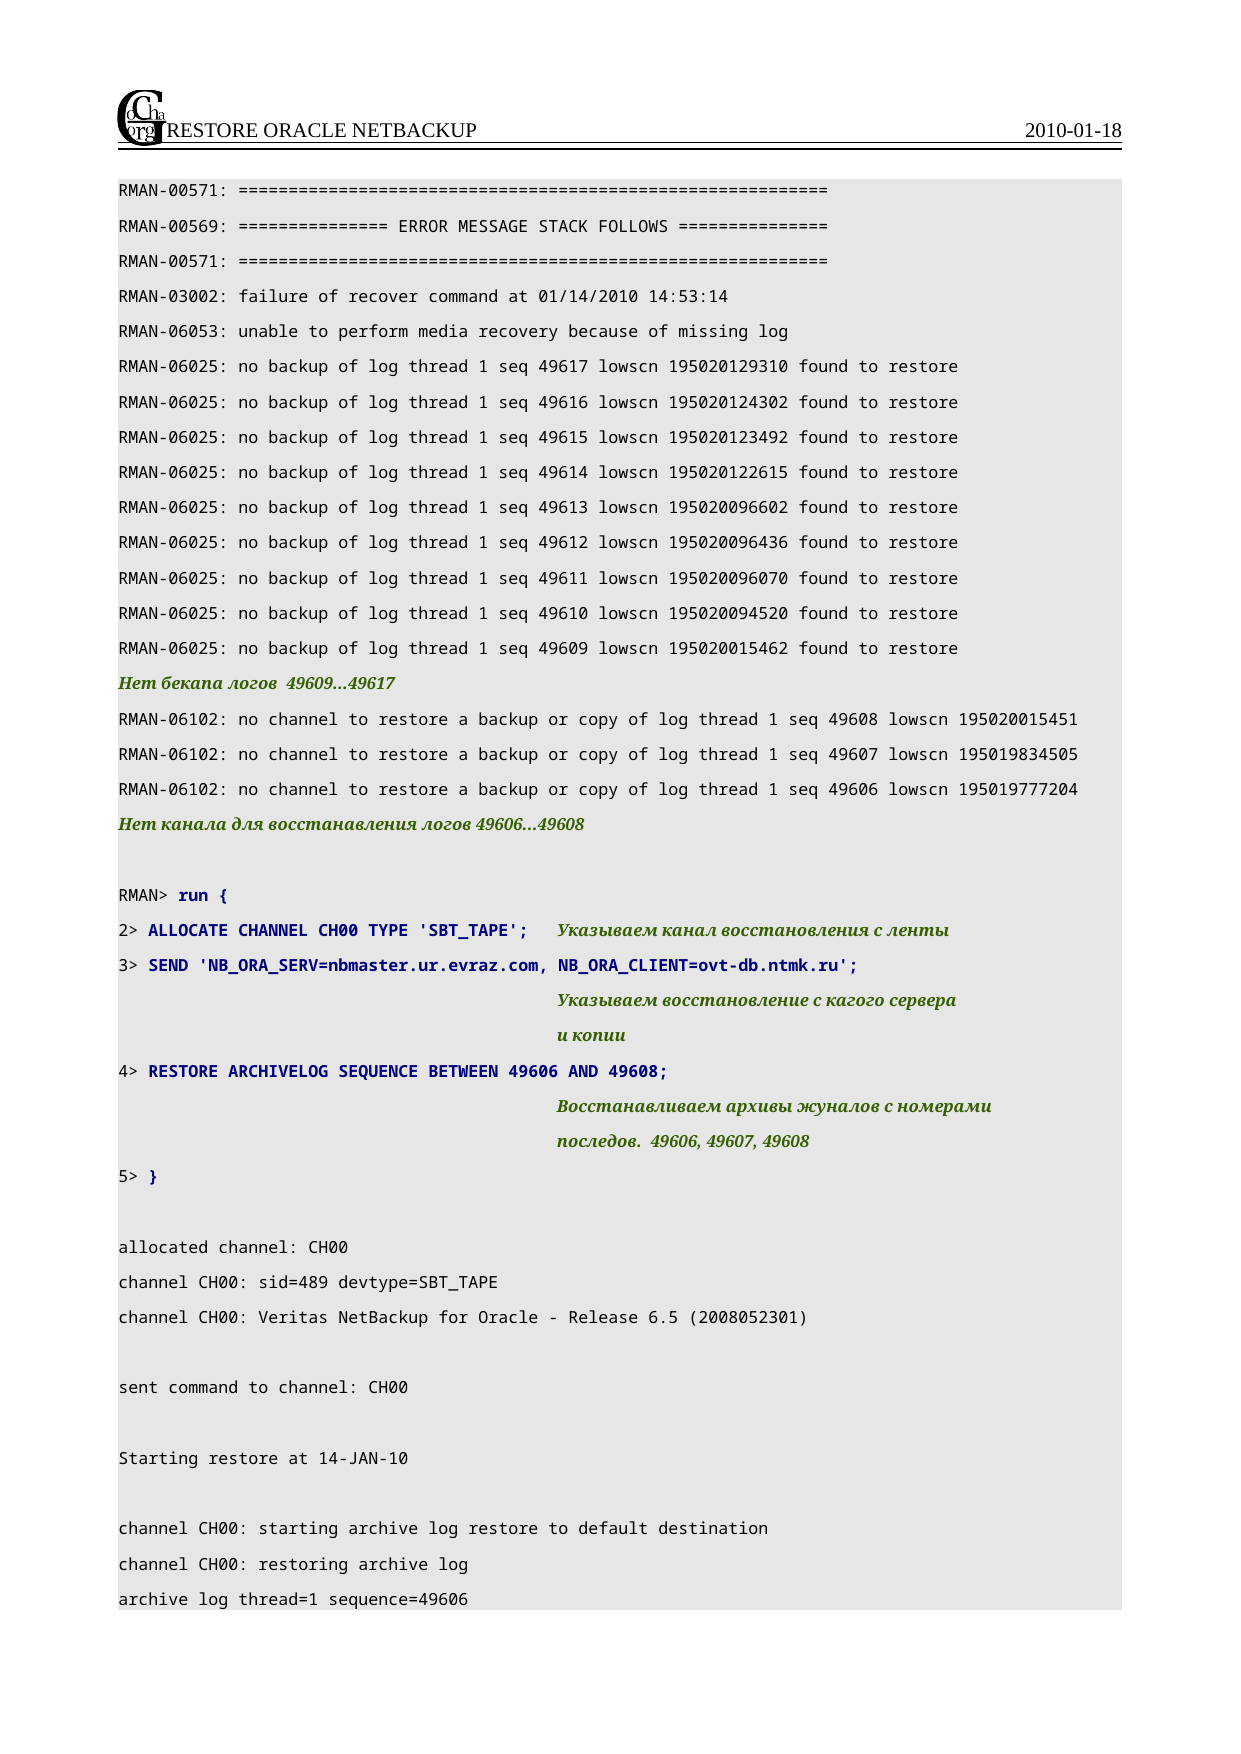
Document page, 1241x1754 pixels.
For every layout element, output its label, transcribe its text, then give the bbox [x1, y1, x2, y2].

text RMAN-06025: no backup of log thread 1 seq 49610 lowscn 195020094520 found to restore [118, 602, 1122, 624]
text RMAN-06025: no backup of log thread 1 seq 49609 lowscn 195020015462 found to restore [118, 637, 1122, 659]
picture [117, 90, 167, 146]
text RMAN-06053: unable to perform media recovery because of missing log [118, 320, 1122, 343]
text archive log thread=1 sequence=49606 [118, 1587, 1122, 1610]
text RMAN-03002: failure of recover command at 01/14/2010 14:53:14 [118, 285, 1122, 307]
text channel CH00: starting archive log restore to default destination [118, 1517, 1122, 1540]
text RMAN-06025: no backup of log thread 1 seq 49612 lowscn 195020096436 found to restore [118, 531, 1122, 554]
text channel CH00: sid=489 devtype=SBT_TAPE [118, 1271, 1122, 1293]
text channel CH00: restoring archive log [118, 1552, 1122, 1575]
text последов. 49606, 49607, 49608 [118, 1130, 1122, 1152]
text Starting restore at 14-JAN-10 [118, 1447, 1122, 1469]
text RMAN-06025: no backup of log thread 1 seq 49613 lowscn 195020096602 found to restore [118, 496, 1122, 519]
text RMAN-06025: no backup of log thread 1 seq 49611 lowscn 195020096070 found to restore [118, 566, 1122, 589]
text 5> } [118, 1165, 1122, 1188]
text 4> RESTORE ARCHIVELOG SEQUENCE BETWEEN 49606 AND 49608; [118, 1059, 1122, 1082]
text RMAN> run { [118, 883, 1122, 906]
text RMAN-00571: =========================================================== [118, 249, 1122, 272]
text RMAN-00571: =========================================================== [118, 179, 1122, 202]
text Указываем восстановление с кагого сервера [118, 989, 1122, 1012]
text sent command to channel: CH00 [118, 1376, 1122, 1399]
text Нет канала для восстанавления логов 49606...49608 [118, 813, 1122, 836]
text RMAN-06102: no channel to restore a backup or copy of log thread 1 seq 49608 lowscn 195020015451 [118, 707, 1122, 730]
text и копии [118, 1024, 1122, 1047]
text Восстанавливаем архивы жуналов с номерами [118, 1094, 1122, 1117]
text 2> ALLOCATE CHANNEL CH00 TYPE 'SBT_TAPE'; Указываем канал восстановления с ленты [118, 918, 1122, 941]
text RMAN-06102: no channel to restore a backup or copy of log thread 1 seq 49607 lowscn 195019834505 [118, 742, 1122, 765]
text RMAN-06025: no backup of log thread 1 seq 49617 lowscn 195020129310 found to restore [118, 355, 1122, 378]
text allocated channel: CH00 [118, 1235, 1122, 1258]
text RMAN-06102: no channel to restore a backup or copy of log thread 1 seq 49606 lowscn 195019777204 [118, 778, 1122, 800]
text RMAN-06025: no backup of log thread 1 seq 49614 lowscn 195020122615 found to restore [118, 461, 1122, 483]
text RMAN-06025: no backup of log thread 1 seq 49616 lowscn 195020124302 found to restore [118, 390, 1122, 413]
text Нет бекапа логов 49609...49617 [118, 672, 1122, 695]
text RMAN-06025: no backup of log thread 1 seq 49615 lowscn 195020123492 found to restore [118, 426, 1122, 448]
text RMAN-00569: =============== ERROR MESSAGE STACK FOLLOWS =============== [118, 214, 1122, 237]
text channel CH00: Veritas NetBackup for Oracle - Release 6.5 (2008052301) [118, 1306, 1122, 1328]
text 3> SEND 'NB_ORA_SERV=nbmaster.ur.evraz.com, NB_ORA_CLIENT=ovt-db.ntmk.ru'; [118, 954, 1122, 976]
